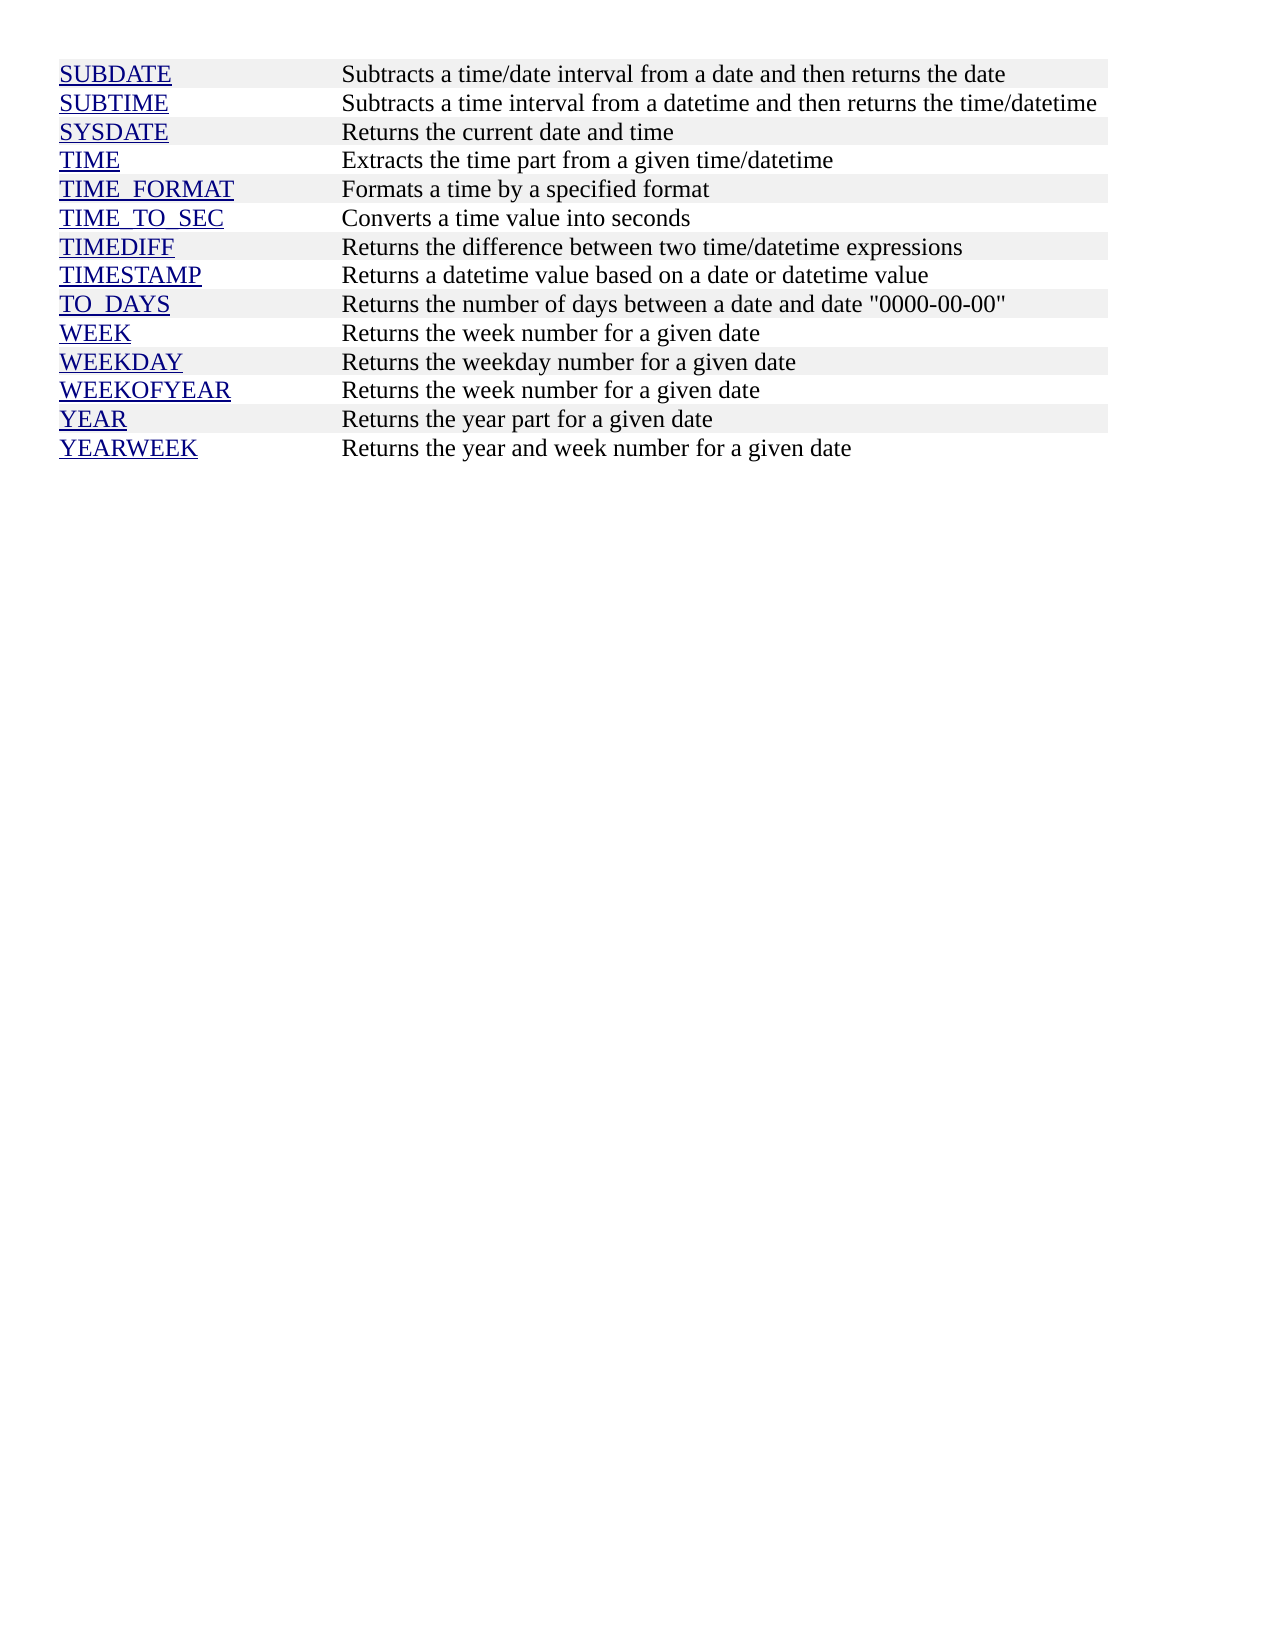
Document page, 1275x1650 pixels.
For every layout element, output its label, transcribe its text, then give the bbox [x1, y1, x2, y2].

table_cell Formats a time by a specified format [341, 174, 1108, 203]
table_cell Returns a datetime value based on a date or datetime value [341, 260, 1108, 289]
table_cell Converts a time value into seconds [341, 203, 1108, 232]
table_cell SUBTIME [59, 88, 341, 117]
table_cell Returns the week number for a given date [341, 375, 1108, 404]
table_cell Returns the week number for a given date [341, 318, 1108, 347]
table_cell SYSDATE [59, 117, 341, 145]
table_cell TO_DAYS [59, 289, 341, 318]
table_cell TIME [59, 145, 341, 174]
table_cell WEEKOFYEAR [59, 375, 341, 404]
table_cell Subtracts a time/date interval from a date and then returns the date [341, 59, 1108, 88]
table_cell YEARWEEK [59, 433, 341, 462]
table_cell Returns the year part for a given date [341, 404, 1108, 433]
table_cell Returns the year and week number for a given date [341, 433, 1108, 462]
table_cell SUBDATE [59, 59, 341, 88]
table_cell Returns the current date and time [341, 117, 1108, 145]
table_cell YEAR [59, 404, 341, 433]
table_cell Extracts the time part from a given time/datetime [341, 145, 1108, 174]
table_cell TIMEDIFF [59, 232, 341, 260]
table_cell Subtracts a time interval from a datetime and then returns the time/datetime [341, 88, 1108, 117]
table_cell WEEK [59, 318, 341, 347]
table_cell Returns the number of days between a date and date "0000-00-00" [341, 289, 1108, 318]
table_cell Returns the difference between two time/datetime expressions [341, 232, 1108, 260]
table_cell WEEKDAY [59, 347, 341, 375]
table_cell TIME_TO_SEC [59, 203, 341, 232]
table_cell TIMESTAMP [59, 260, 341, 289]
table_cell TIME_FORMAT [59, 174, 341, 203]
table_cell Returns the weekday number for a given date [341, 347, 1108, 375]
